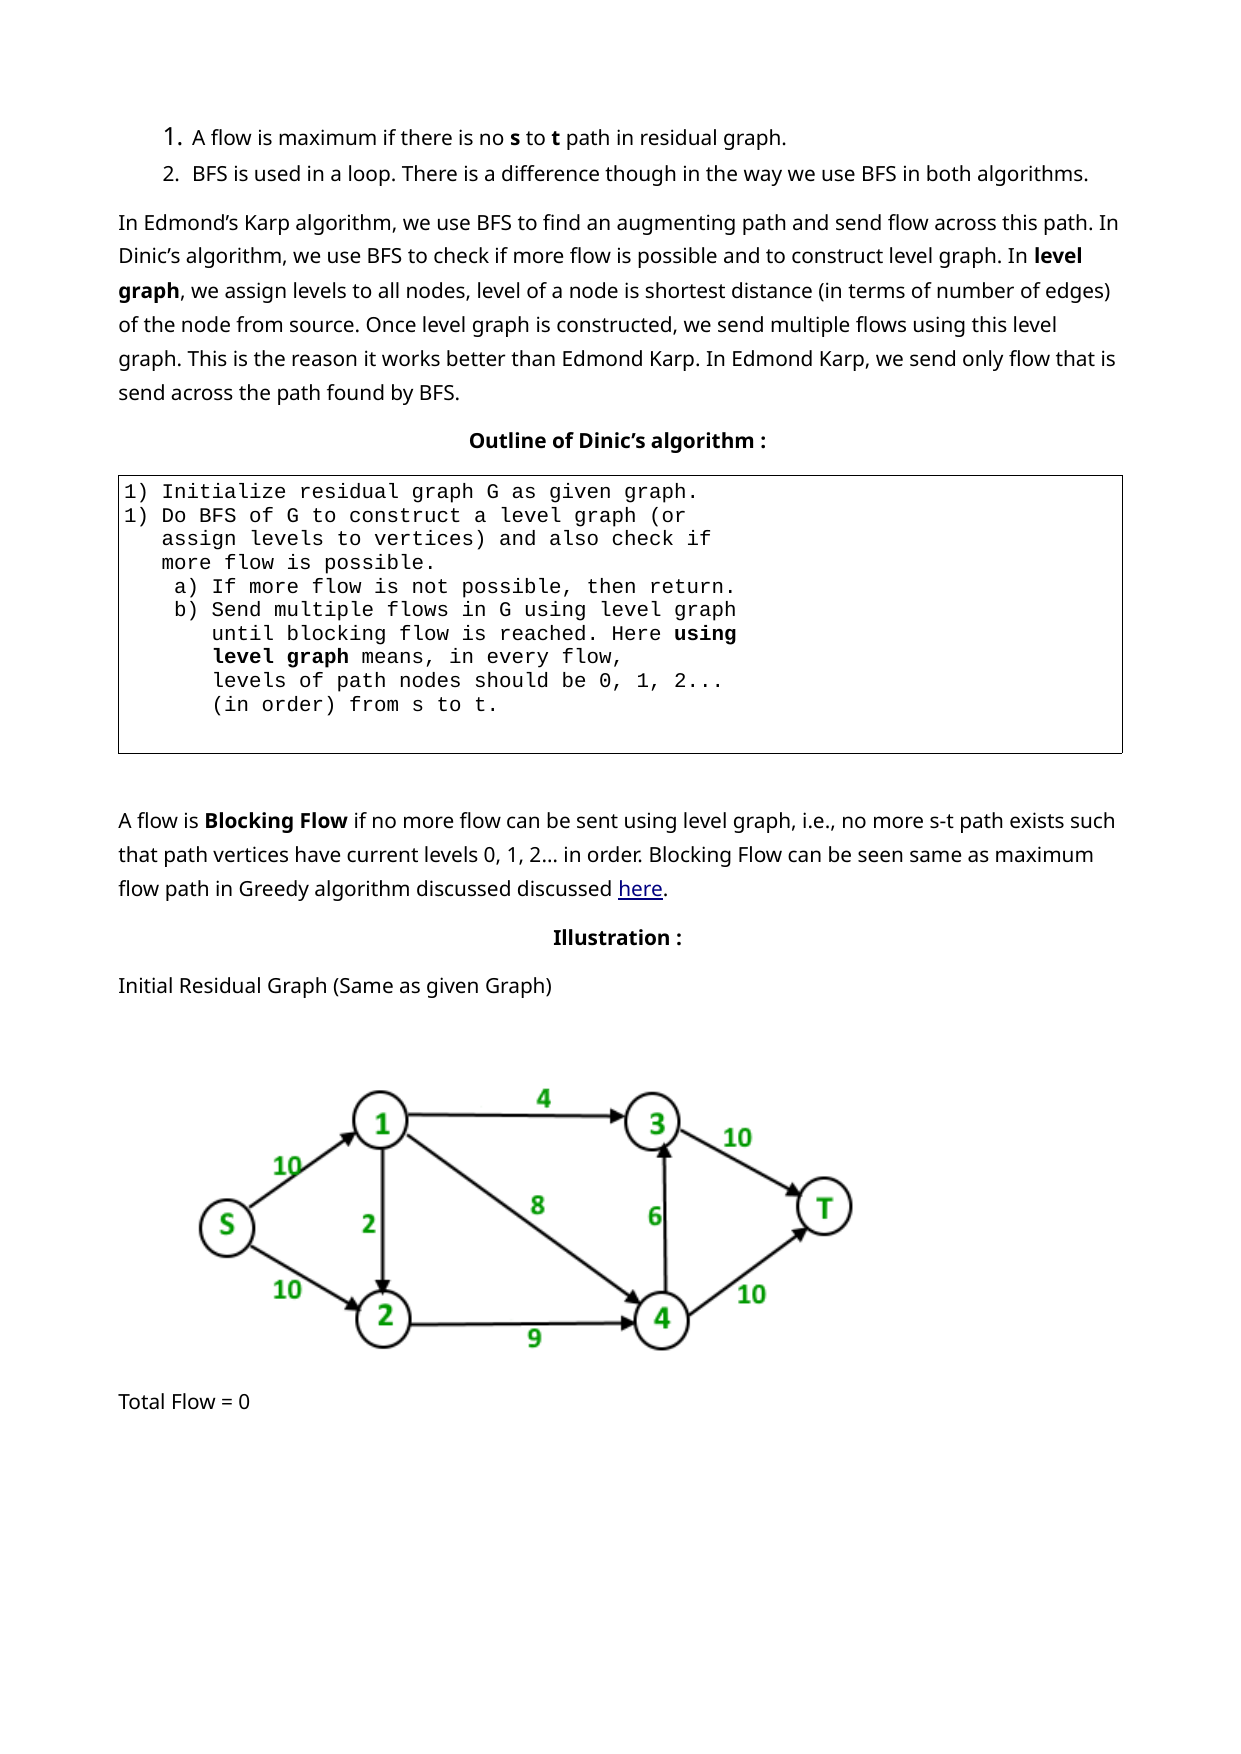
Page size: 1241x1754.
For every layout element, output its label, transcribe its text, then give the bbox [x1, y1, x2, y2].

text Outline of Dinic’s algorithm : [118, 427, 1122, 455]
list A flow is maximum if there is no s to t path in residual graph. [162, 118, 1122, 152]
table_header 1) Initialize residual graph G as given graph. 1) Do BFS of G to construct a level graph (or assign levels to vertices) and also check if more flow is possible. a) If more flow is not possible, then return. b) Send multiple flows in G using level graph until blocking flow is reached. Here using level graph means, in every flow, levels of path nodes should be 0, 1, 2... (in order) from s to t. [119, 476, 1122, 753]
text In Edmond’s Karp algorithm, we use BFS to find an augmenting path and send flow across this path. In Dinic’s algorithm, we use BFS to check if more flow is possible and to construct level graph. In level graph, we assign levels to all nodes, level of a node is shortest distance (in terms of number of edges) of the node from source. Once level graph is constructed, we send multiple flows using this level graph. This is the reason it works better than Edmond Karp. In Edmond Karp, we send only flow that is send across the path found by BFS. [118, 208, 1122, 406]
list BFS is used in a loop. There is a difference though in the way we use BFS in both algorithms. [162, 159, 1122, 187]
picture [118, 1006, 898, 1382]
text A flow is Blocking Flow if no more flow can be sent using level graph, i.e., no more s-t path exists such that path vertices have current levels 0, 1, 2… in order. Blocking Flow can be seen same as maximum flow path in Greedy algorithm discussed discussed here. [118, 806, 1122, 902]
text Illustration : [118, 923, 1122, 951]
text Initial Residual Graph (Same as given Graph) Total Flow = 0 [118, 971, 1122, 1416]
